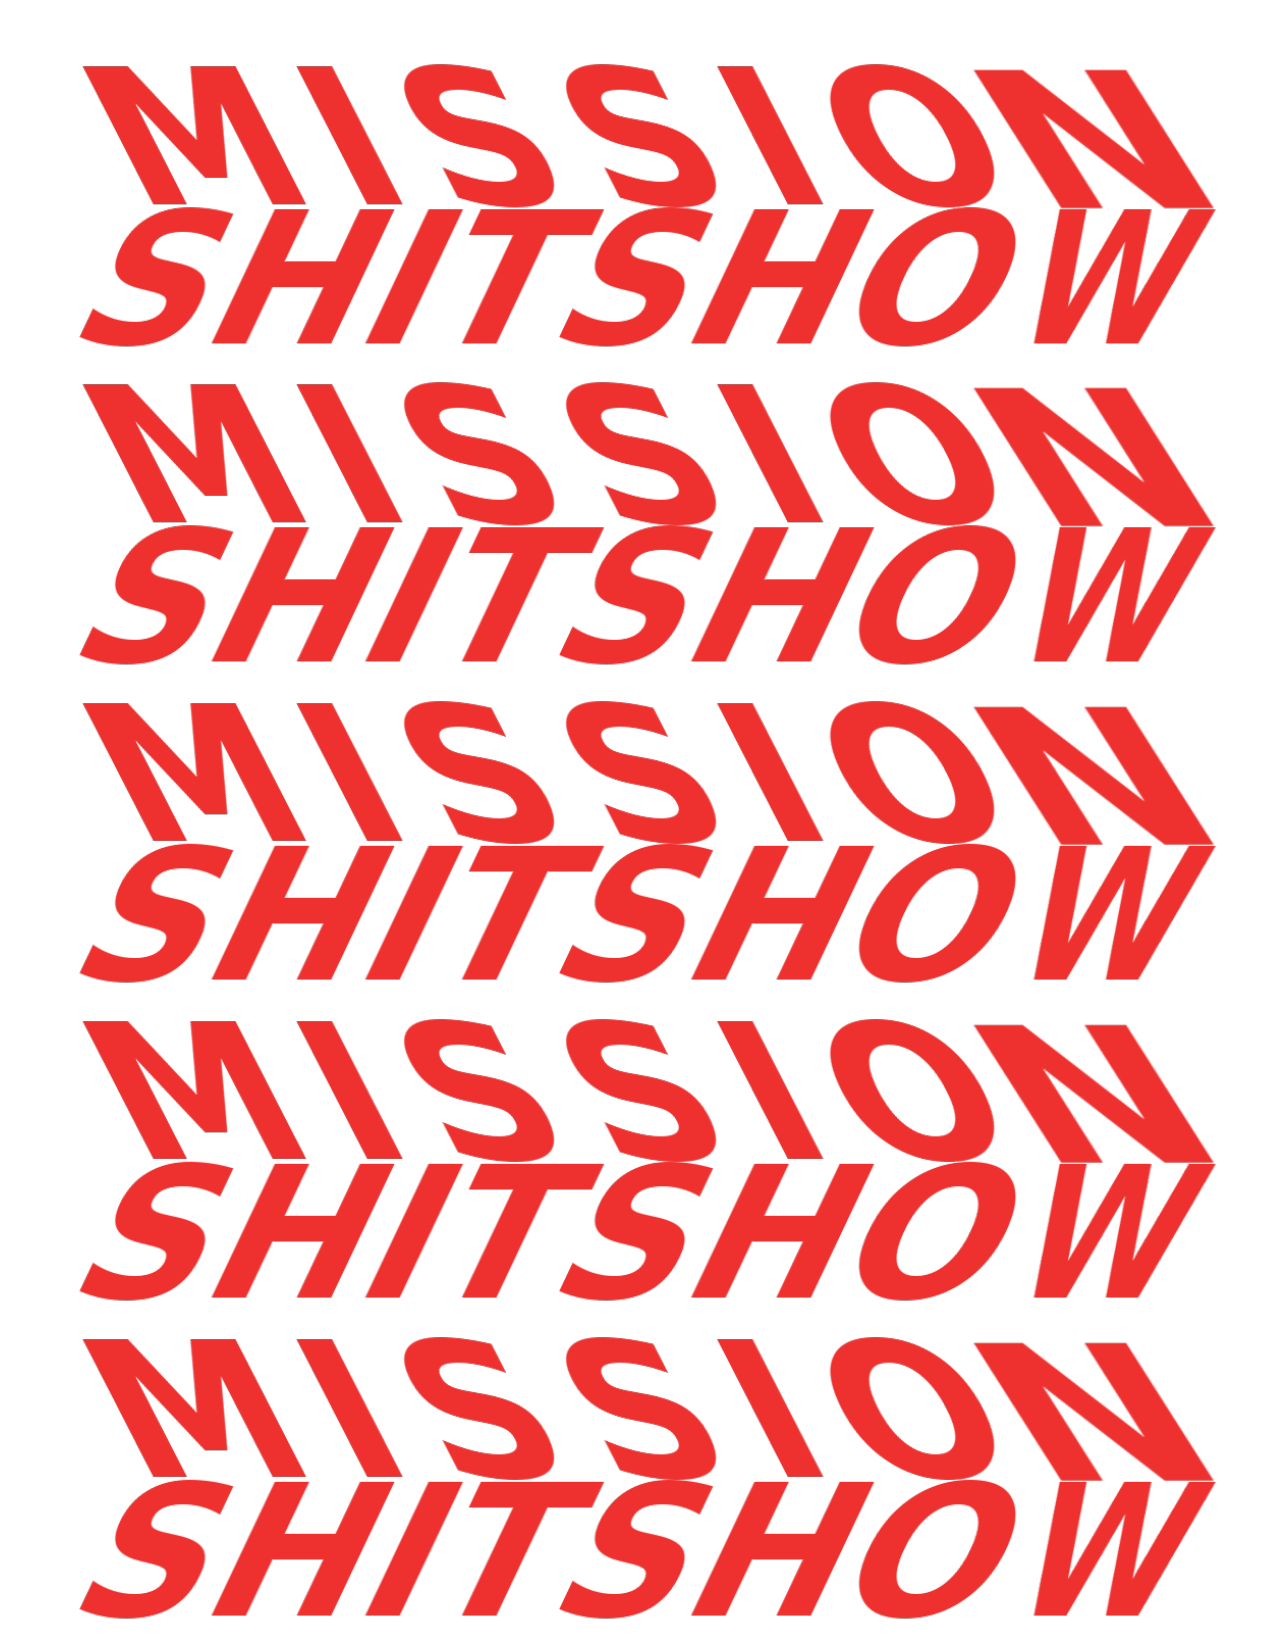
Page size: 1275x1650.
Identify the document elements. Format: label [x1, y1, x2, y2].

picture [63, 54, 1228, 1646]
